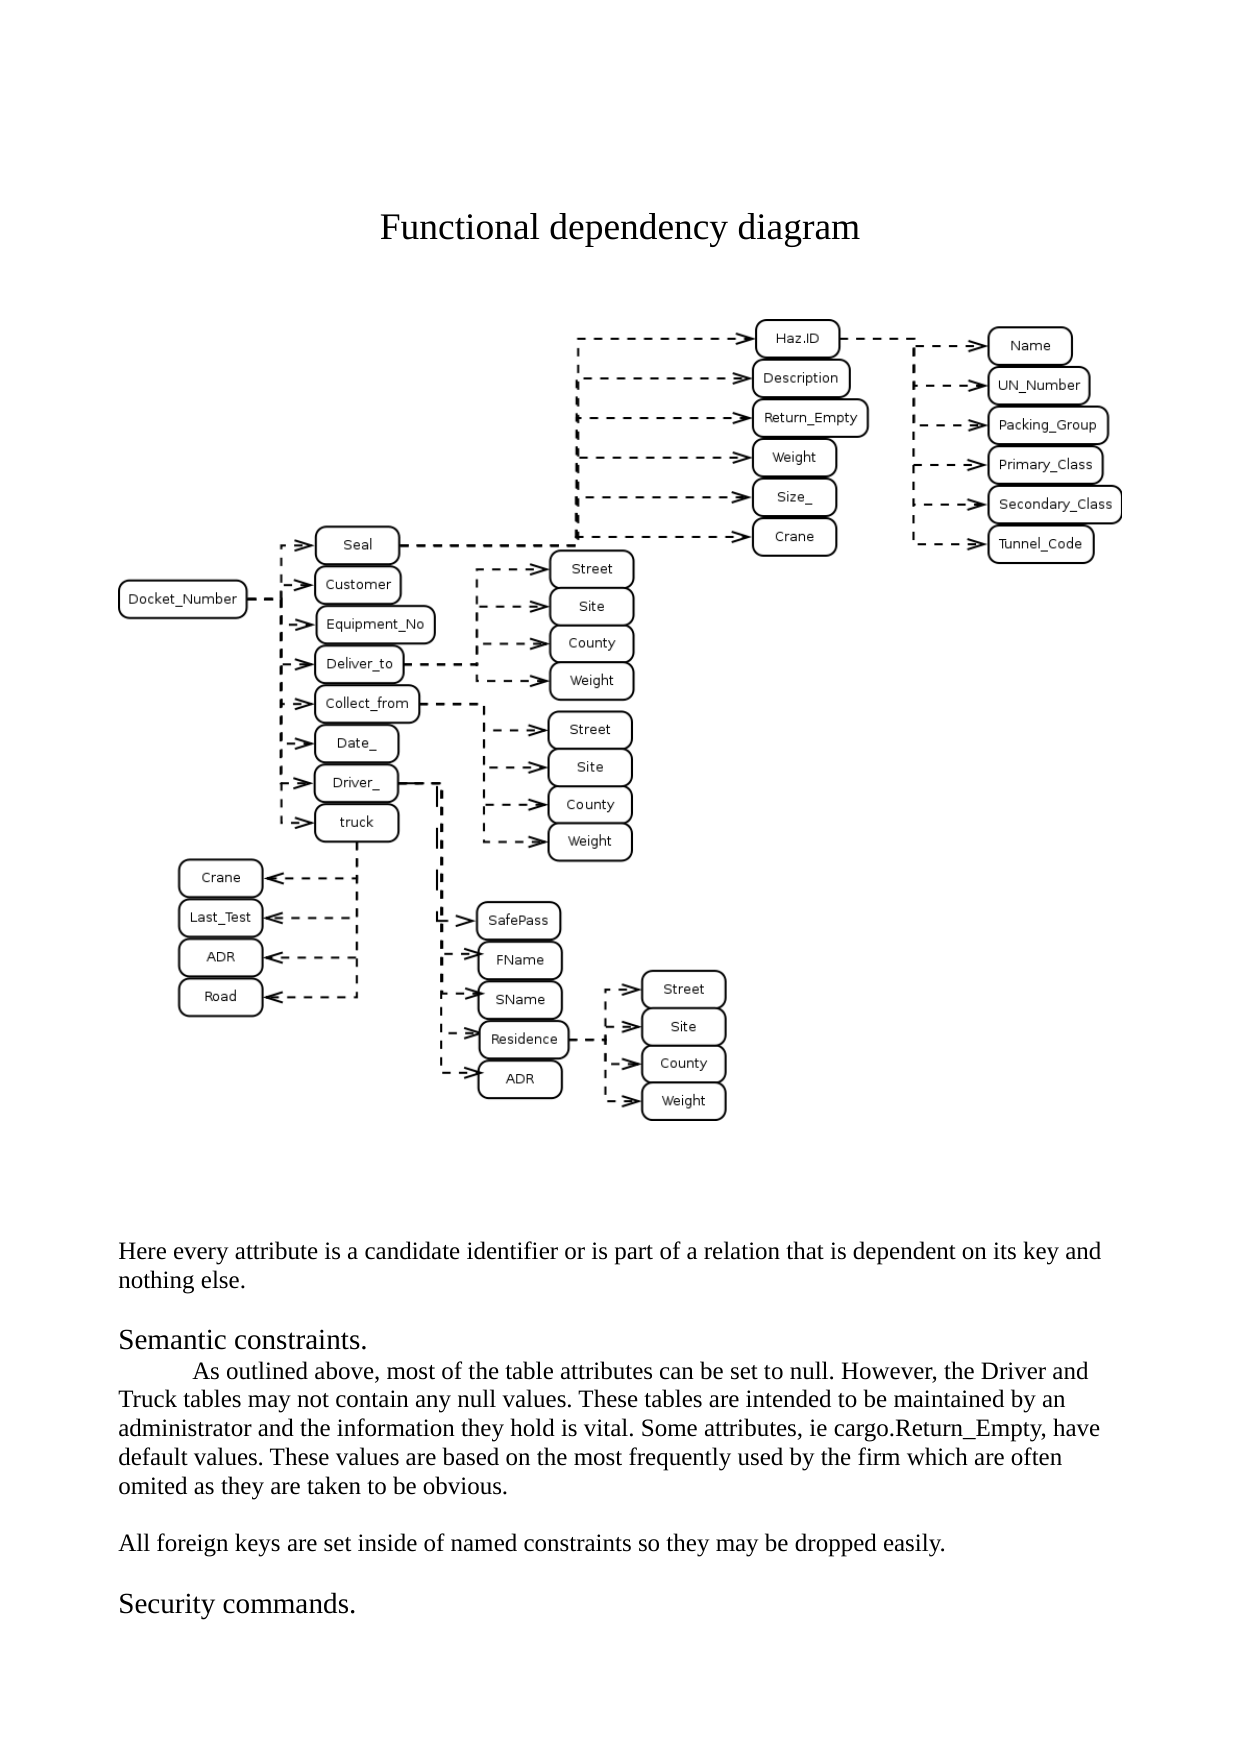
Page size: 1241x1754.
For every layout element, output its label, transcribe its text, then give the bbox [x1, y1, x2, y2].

text Security commands. [118, 1586, 1122, 1619]
text Semantic constraints. [118, 1322, 1122, 1356]
text As outlined above, most of the table attributes can be set to null. However, the Driver and Truck tables may not contain any null values. These tables are intended to be maintained by an administrator and the information they hold is vital. Some attributes, ie cargo.Return_Empty, have default values. These values are based on the most frequently used by the firm which are often omited as they are taken to be obvious. [118, 1356, 1122, 1499]
picture [118, 319, 1122, 1121]
text All foreign keys are set inside of named constraints so they may be dropped easily. [118, 1528, 1122, 1557]
text Here every attribute is a candidate identifier or is part of a relation that is dependent on its key and nothing else. [118, 1236, 1122, 1293]
text Functional dependency diagram [118, 204, 1122, 247]
